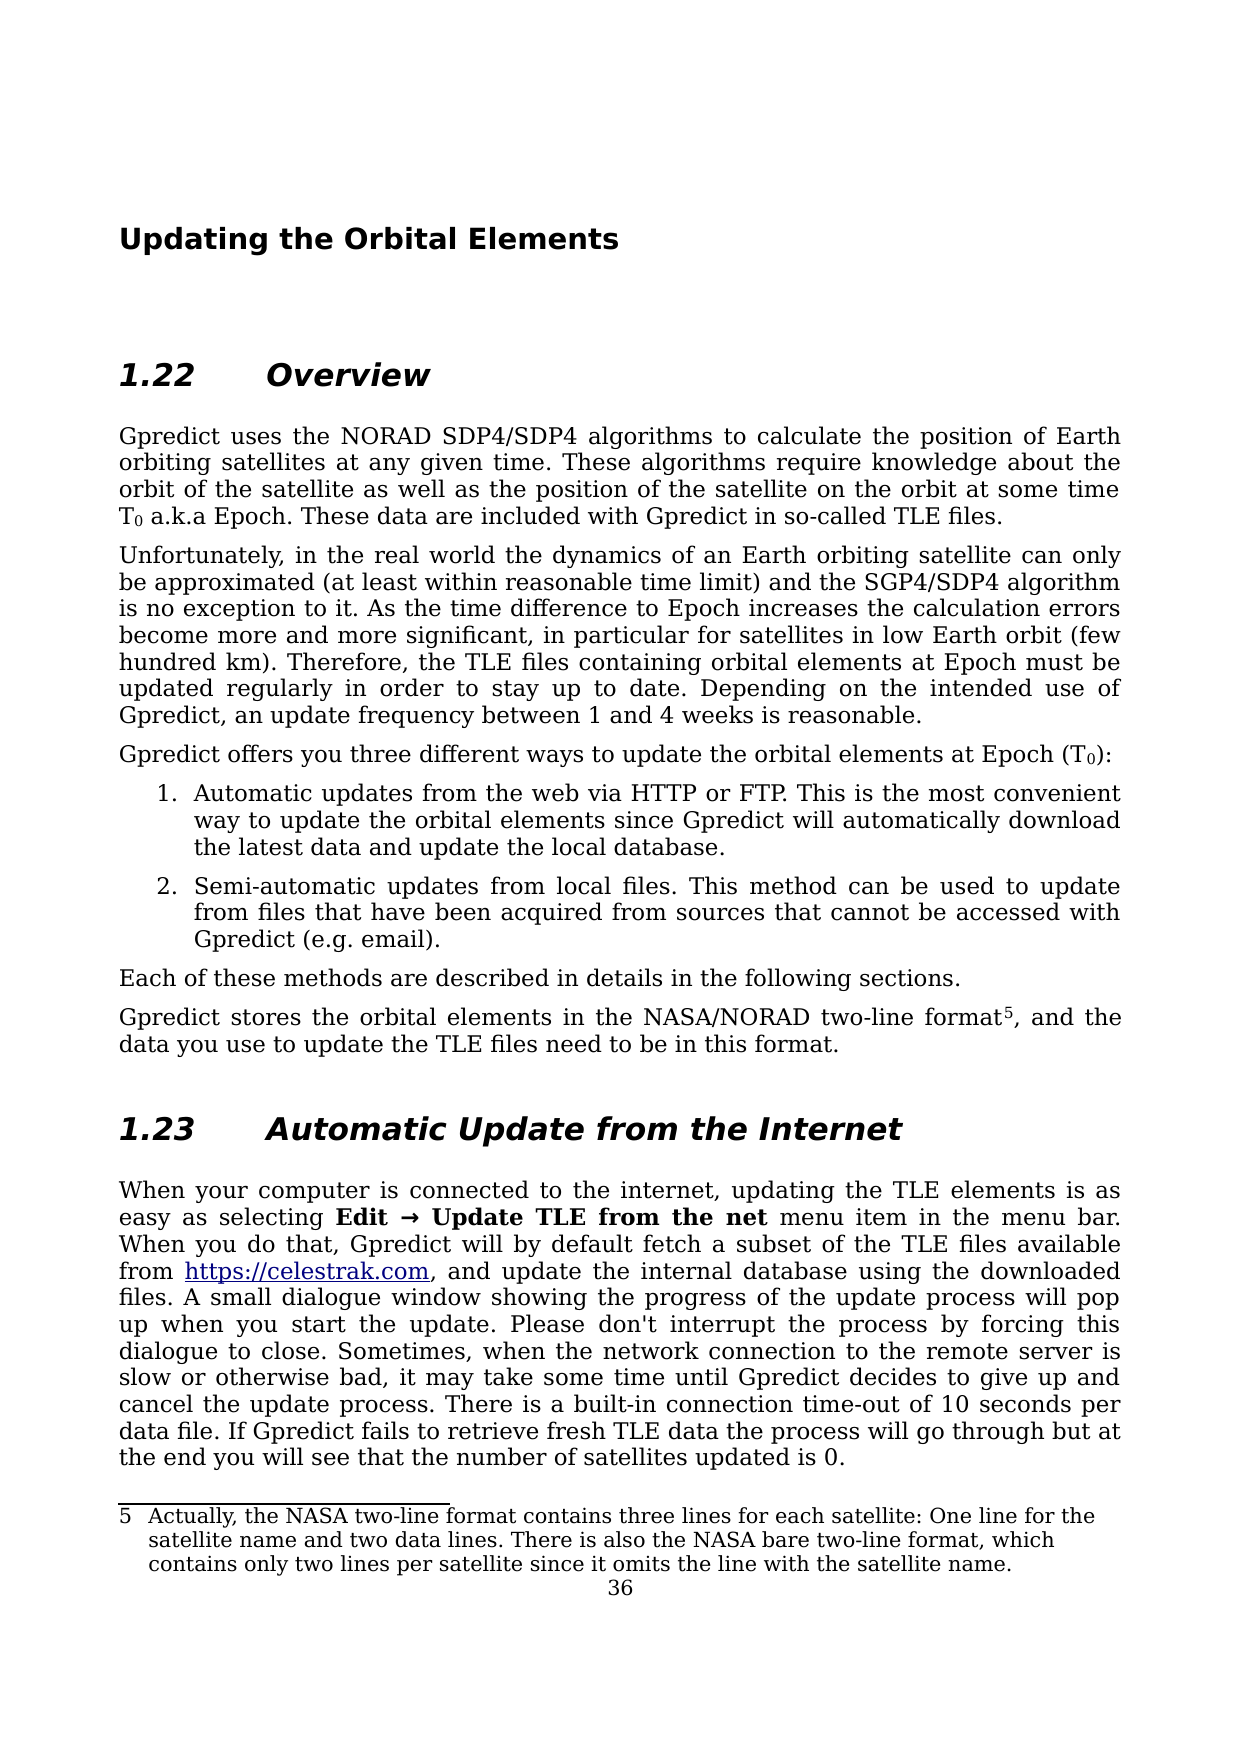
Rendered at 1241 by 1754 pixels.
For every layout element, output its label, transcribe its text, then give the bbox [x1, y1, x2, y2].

text Unfortunately, in the real world the dynamics of an Earth orbiting satellite can only be approximated (at least within reasonable time limit) and the SGP4/SDP4 algorithm is no exception to it. As the time difference to Epoch increases the calculation errors become more and more significant, in particular for satellites in low Earth orbit (few hundred km). Therefore, the TLE files containing orbital elements at Epoch must be updated regularly in order to stay up to date. Depending on the intended use of Gpredict, an update frequency between 1 and 4 weeks is reasonable. [118, 542, 1122, 729]
text Gpredict offers you three different ways to update the orbital elements at Epoch (T0): [118, 741, 1122, 768]
text When your computer is connected to the internet, updating the TLE elements is as easy as selecting Edit → Update TLE from the net menu item in the menu bar. When you do that, Gpredict will by default fetch a subset of the TLE files available from https://celestrak.com, and update the internal database using the downloaded files. A small dialogue window showing the progress of the update process will pop up when you start the update. Please don't interrupt the process by forcing this dialogue to close. Sometimes, when the network connection to the remote server is slow or otherwise bad, it may take some time until Gpredict decides to give up and cancel the update process. There is a built-in connection time-out of 10 seconds per data file. If Gpredict fails to retrieve fresh TLE data the process will go through but at the end you will see that the number of satellites updated is 0. [118, 1177, 1122, 1471]
subtitle Overview [118, 357, 1122, 393]
text Gpredict uses the NORAD SDP4/SDP4 algorithms to calculate the position of Earth orbiting satellites at any given time. These algorithms require knowledge about the orbit of the satellite as well as the position of the satellite on the orbit at some time T0 a.k.a Epoch. These data are included with Gpredict in so-called TLE files. [118, 423, 1122, 529]
subtitle Automatic Update from the Internet [118, 1112, 1122, 1148]
list Automatic updates from the web via HTTP or FTP. This is the most convenient way to update the orbital elements since Gpredict will automatically download the latest data and update the local database. [156, 780, 1122, 860]
text Each of these methods are described in details in the following sections. [118, 965, 1122, 992]
text Actually, the NASA two-line format contains three lines for each satellite: One line for the satellite name and two data lines. There is also the NASA bare two-line format, which contains only two lines per satellite since it omits the line with the satellite name. [118, 1504, 1122, 1576]
text Gpredict stores the orbital elements in the NASA/NORAD two-line format, and the data you use to update the TLE files need to be in this format. [118, 1004, 1122, 1058]
subtitle Updating the Orbital Elements [118, 223, 1122, 257]
list Semi-automatic updates from local files. This method can be used to update from files that have been acquired from sources that cannot be accessed with Gpredict (e.g. email). [156, 873, 1122, 953]
